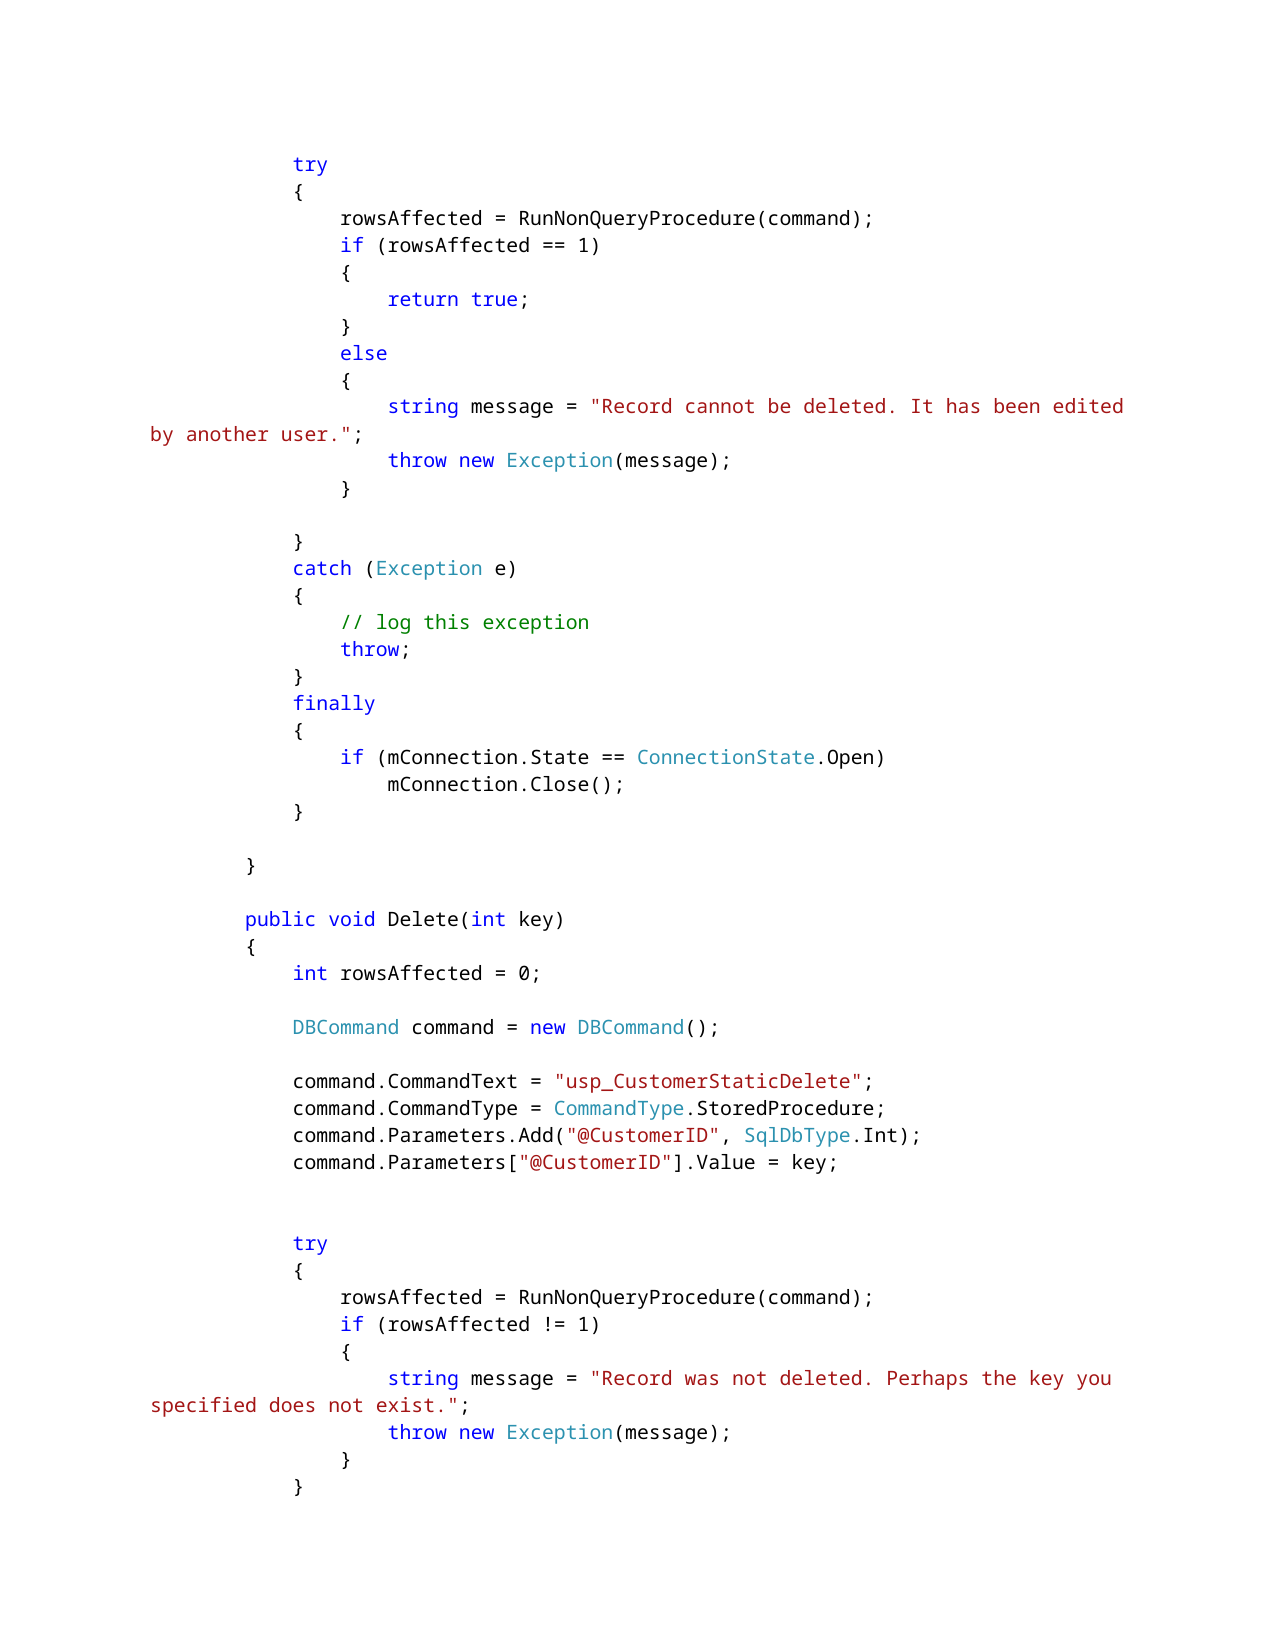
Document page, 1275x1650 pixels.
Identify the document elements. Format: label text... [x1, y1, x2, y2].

text command.Parameters["@CustomerID"].Value = key; [150, 1148, 1125, 1175]
text throw new Exception(message); [150, 1418, 1125, 1445]
text { [150, 582, 1125, 609]
text public void Delete(int key) [150, 905, 1125, 932]
text } [150, 1445, 1125, 1472]
text } [150, 528, 1125, 555]
text finally [150, 689, 1125, 717]
text rowsAffected = RunNonQueryProcedure(command); [150, 1283, 1125, 1310]
text } [150, 1472, 1125, 1499]
text string message = "Record was not deleted. Perhaps the key you specified does not exist."; [150, 1364, 1125, 1418]
text rowsAffected = RunNonQueryProcedure(command); [150, 204, 1125, 231]
text { [150, 1256, 1125, 1283]
text if (rowsAffected == 1) [150, 231, 1125, 258]
text return true; [150, 285, 1125, 312]
text command.CommandType = CommandType.StoredProcedure; [150, 1094, 1125, 1121]
text } [150, 851, 1125, 878]
text else [150, 339, 1125, 366]
text } [150, 663, 1125, 689]
text command.CommandText = "usp_CustomerStaticDelete"; [150, 1067, 1125, 1094]
text if (rowsAffected != 1) [150, 1310, 1125, 1337]
text try [150, 1229, 1125, 1256]
text int rowsAffected = 0; [150, 959, 1125, 986]
text } [150, 312, 1125, 339]
text if (mConnection.State == ConnectionState.Open) [150, 743, 1125, 771]
text { [150, 932, 1125, 959]
text mConnection.Close(); [150, 771, 1125, 797]
text DBCommand command = new DBCommand(); [150, 1013, 1125, 1040]
text } [150, 474, 1125, 501]
text try [150, 150, 1125, 177]
text { [150, 1337, 1125, 1364]
text catch (Exception e) [150, 555, 1125, 582]
text } [150, 797, 1125, 824]
text throw new Exception(message); [150, 447, 1125, 474]
text string message = "Record cannot be deleted. It has been edited by another user."; [150, 393, 1125, 447]
text // log this exception [150, 609, 1125, 636]
text command.Parameters.Add("@CustomerID", SqlDbType.Int); [150, 1121, 1125, 1148]
text { [150, 177, 1125, 204]
text { [150, 366, 1125, 393]
text throw; [150, 636, 1125, 663]
text { [150, 258, 1125, 285]
text { [150, 717, 1125, 743]
